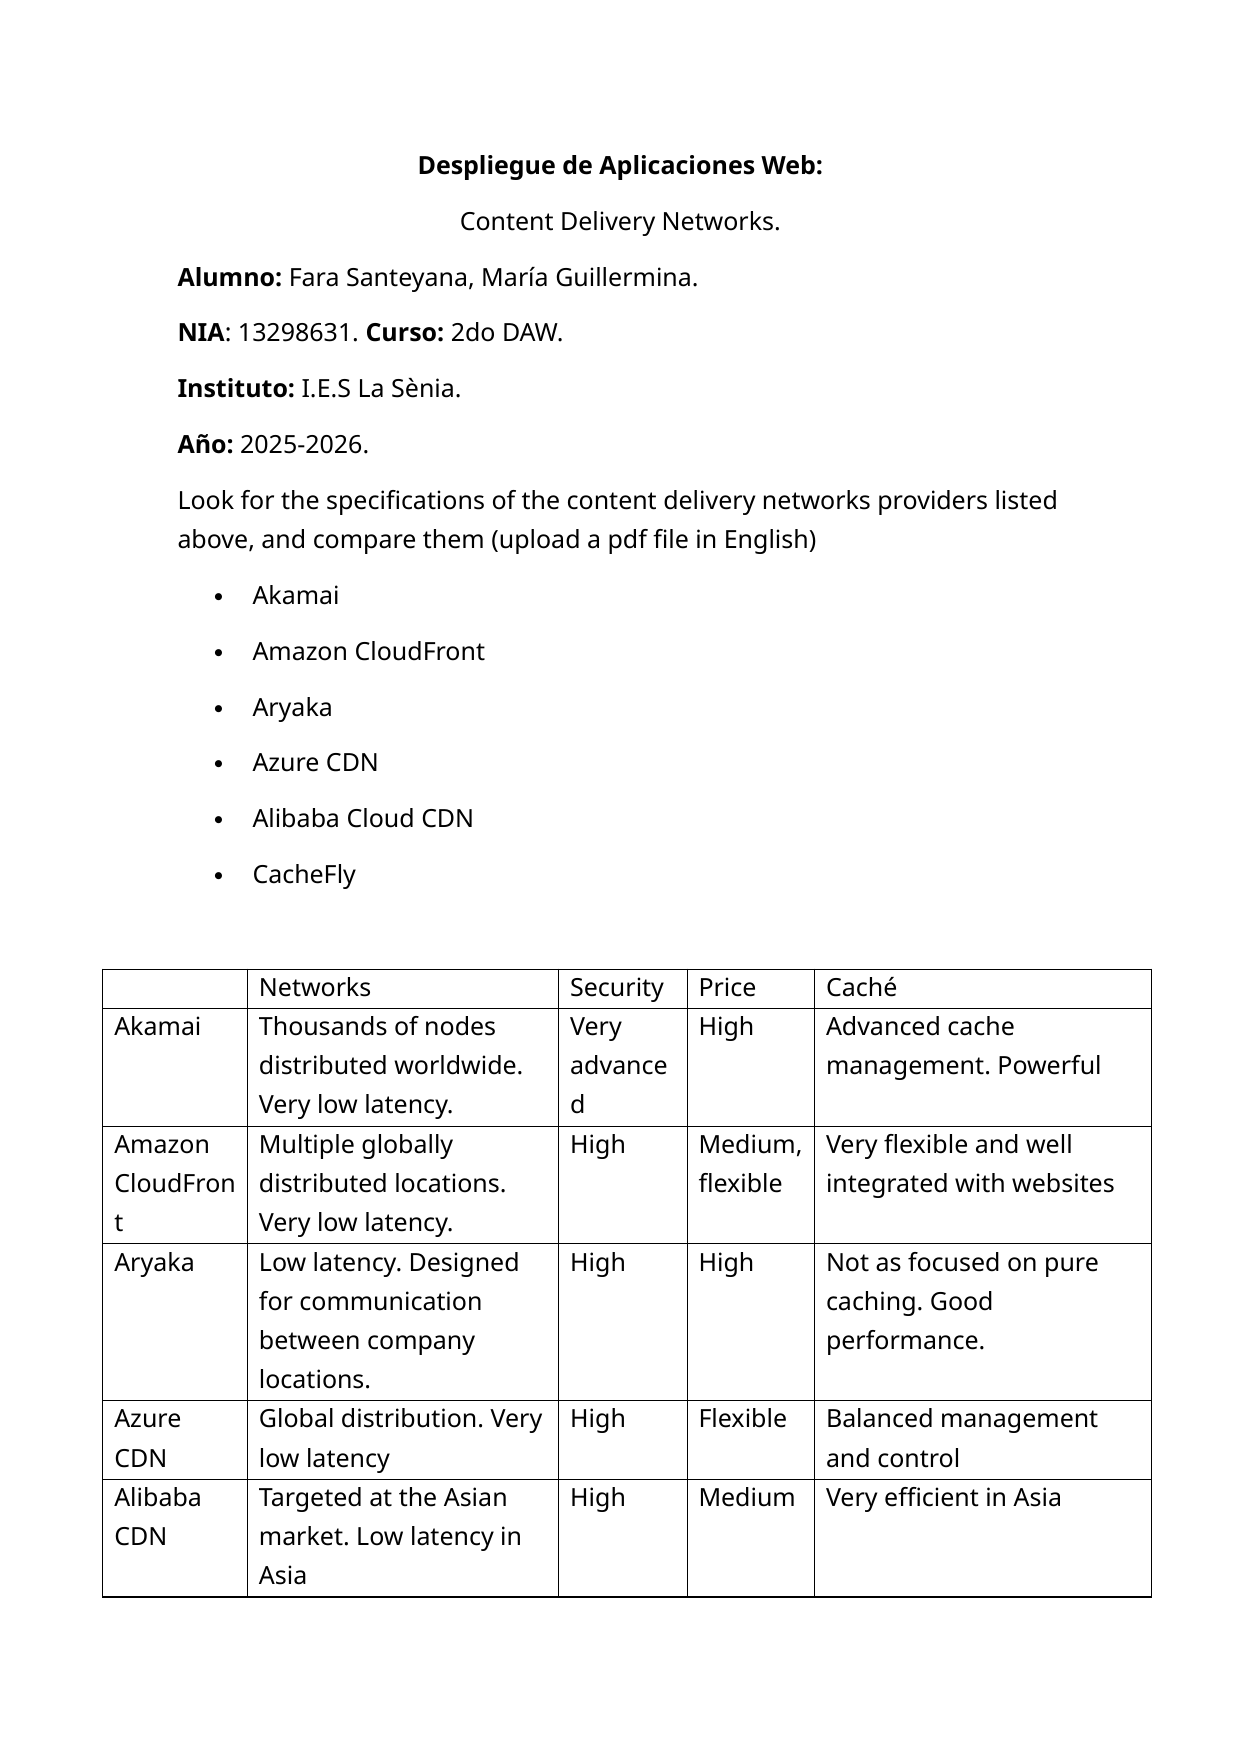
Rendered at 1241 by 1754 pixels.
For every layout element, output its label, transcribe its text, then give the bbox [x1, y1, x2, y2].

text Despliegue de Aplicaciones Web: [177, 148, 1063, 182]
table_header Caché [815, 970, 1151, 1008]
text Instituto: I.E.S La Sènia. [177, 371, 1063, 405]
table_cell Low latency. Designed for communication between company locations. [248, 1244, 558, 1400]
table_cell Medium [688, 1480, 814, 1596]
table_header Networks [248, 970, 558, 1008]
table_cell Akamai [103, 1009, 247, 1126]
list Alibaba Cloud CDN [215, 801, 1063, 835]
text NIA: 13298631. Curso: 2do DAW. [177, 315, 1063, 349]
list Amazon CloudFront [215, 633, 1063, 667]
text Alumno: Fara Santeyana, María Guillermina. [177, 259, 1063, 293]
table_cell Multiple globally distributed locations. Very low latency. [248, 1127, 558, 1243]
table_cell Alibaba CDN [103, 1480, 247, 1596]
table_cell High [688, 1244, 814, 1400]
table_cell Targeted at the Asian market. Low latency in Asia [248, 1480, 558, 1596]
table_cell High [559, 1244, 687, 1400]
list CacheFly [215, 857, 1063, 891]
text Look for the specifications of the content delivery networks providers listed above, and compare them (upload a pdf file in English) [177, 483, 1063, 556]
table_cell Balanced management and control [815, 1401, 1151, 1479]
table_cell High [559, 1401, 687, 1479]
table_cell Flexible [688, 1401, 814, 1479]
list Akamai [215, 578, 1063, 612]
table_cell Very efficient in Asia [815, 1480, 1151, 1596]
table_header [103, 970, 247, 1008]
table_cell Not as focused on pure caching. Good performance. [815, 1244, 1151, 1400]
text Año: 2025-2026. [177, 427, 1063, 461]
table_cell High [559, 1480, 687, 1596]
table_header Security [559, 970, 687, 1008]
table_cell High [559, 1127, 687, 1243]
text Content Delivery Networks. [177, 203, 1063, 237]
table_header Price [688, 970, 814, 1008]
list Azure CDN [215, 745, 1063, 779]
table_cell Global distribution. Very low latency [248, 1401, 558, 1479]
table_cell Azure CDN [103, 1401, 247, 1479]
table_cell High [688, 1009, 814, 1126]
table_cell Aryaka [103, 1244, 247, 1400]
table_cell Very flexible and well integrated with websites [815, 1127, 1151, 1243]
table_cell Advanced cache management. Powerful [815, 1009, 1151, 1126]
table_cell Very advanced [559, 1009, 687, 1126]
table_cell Medium, flexible [688, 1127, 814, 1243]
table_cell Thousands of nodes distributed worldwide. Very low latency. [248, 1009, 558, 1126]
list Aryaka [215, 689, 1063, 723]
table_cell Amazon CloudFront [103, 1127, 247, 1243]
